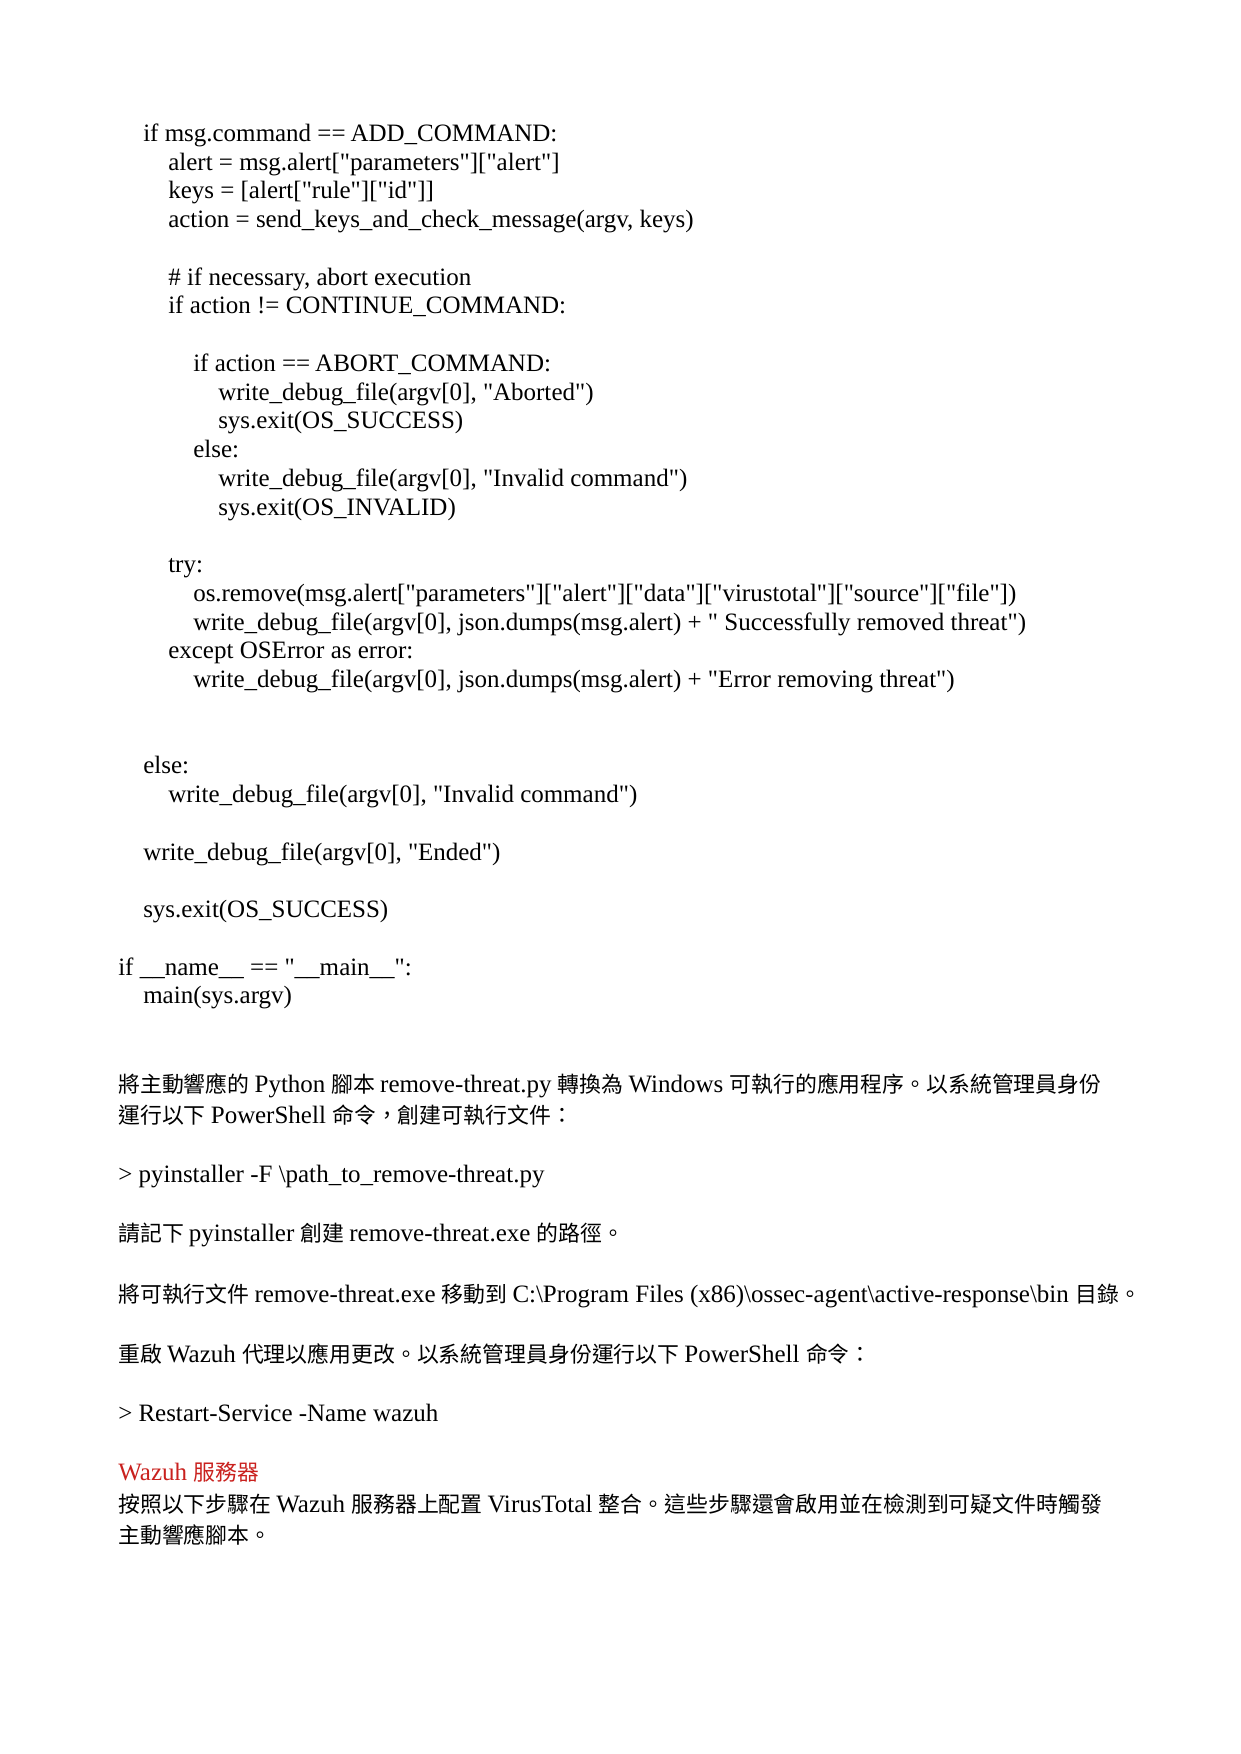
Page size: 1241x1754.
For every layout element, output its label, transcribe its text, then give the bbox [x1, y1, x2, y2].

text else: [118, 751, 1122, 779]
text os.remove(msg.alert["parameters"]["alert"]["data"]["virustotal"]["source"]["file"]) [118, 578, 1122, 607]
text 將主動響應的 Python 腳本 remove-threat.py 轉換為 Windows 可執行的應用程序。以系統管理員身份運行以下 PowerShell 命令，創建可執行文件： [118, 1067, 1122, 1130]
text > Restart-Service -Name wazuh [118, 1398, 1122, 1426]
text if __name__ == "__main__": [118, 952, 1122, 981]
text sys.exit(OS_SUCCESS) [118, 406, 1122, 434]
text write_debug_file(argv[0], "Invalid command") [118, 779, 1122, 808]
text keys = [alert["rule"]["id"]] [118, 176, 1122, 204]
text Wazuh 服務器 [118, 1455, 1122, 1487]
text alert = msg.alert["parameters"]["alert"] [118, 147, 1122, 176]
text try: [118, 549, 1122, 578]
text main(sys.argv) [118, 981, 1122, 1009]
text if action == ABORT_COMMAND: [118, 348, 1122, 377]
text 請記下 pyinstaller 創建 remove-threat.exe 的路徑。 [118, 1216, 1122, 1248]
text except OSError as error: [118, 636, 1122, 664]
text 按照以下步驟在 Wazuh 服務器上配置 VirusTotal 整合。這些步驟還會啟用並在檢測到可疑文件時觸發主動響應腳本。 [118, 1487, 1122, 1550]
text if action != CONTINUE_COMMAND: [118, 291, 1122, 319]
text 將可執行文件 remove-threat.exe 移動到 C:\Program Files (x86)\ossec-agent\active-response\bin 目錄。 [118, 1277, 1122, 1308]
text write_debug_file(argv[0], json.dumps(msg.alert) + " Successfully removed threat") [118, 607, 1122, 636]
text write_debug_file(argv[0], "Aborted") [118, 377, 1122, 406]
text sys.exit(OS_INVALID) [118, 492, 1122, 521]
text # if necessary, abort execution [118, 262, 1122, 291]
text sys.exit(OS_SUCCESS) [118, 894, 1122, 923]
text 重啟 Wazuh 代理以應用更改。以系統管理員身份運行以下 PowerShell 命令： [118, 1337, 1122, 1369]
text > pyinstaller -F \path_to_remove-threat.py [118, 1159, 1122, 1188]
text if msg.command == ADD_COMMAND: [118, 118, 1122, 147]
text write_debug_file(argv[0], "Ended") [118, 837, 1122, 866]
text else: [118, 434, 1122, 463]
text write_debug_file(argv[0], "Invalid command") [118, 463, 1122, 492]
text action = send_keys_and_check_message(argv, keys) [118, 204, 1122, 233]
text write_debug_file(argv[0], json.dumps(msg.alert) + "Error removing threat") [118, 664, 1122, 693]
